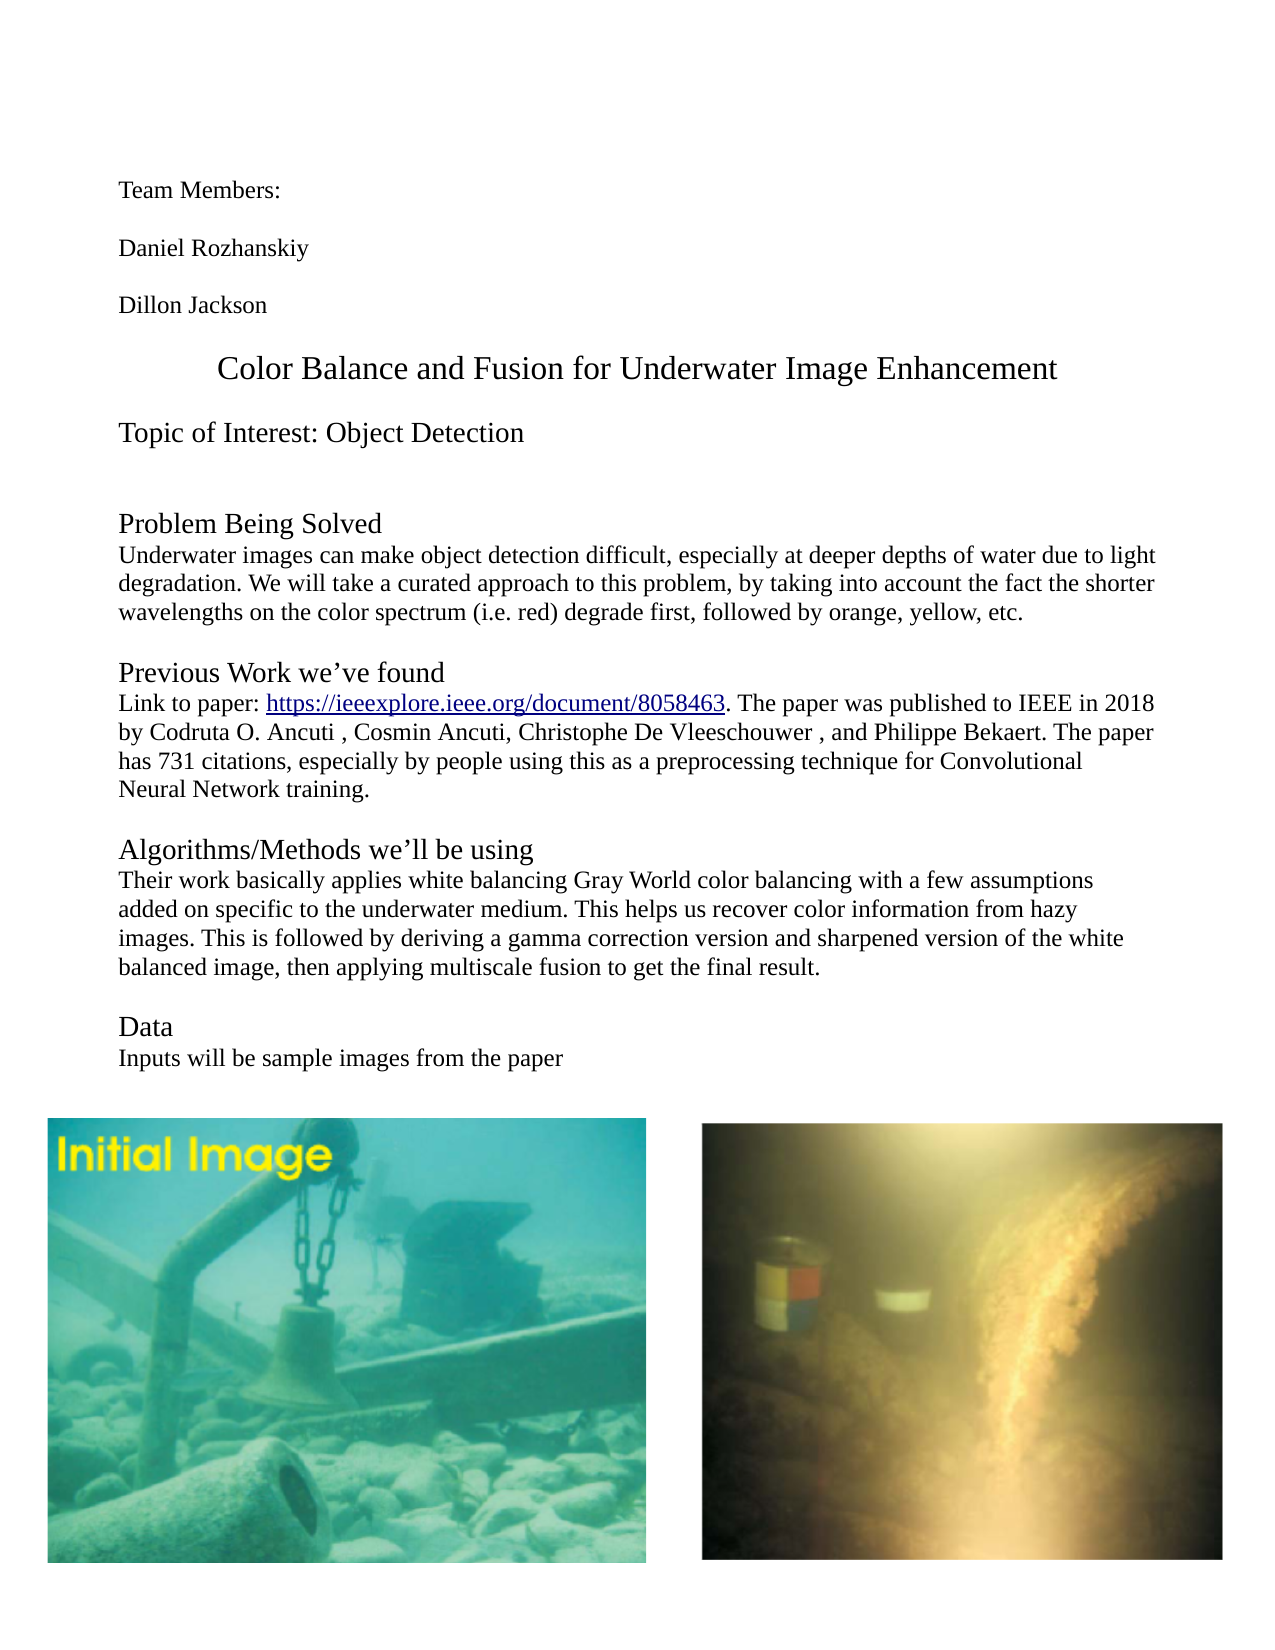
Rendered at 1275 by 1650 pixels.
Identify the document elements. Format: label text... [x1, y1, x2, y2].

text Topic of Interest: Object Detection [118, 415, 1157, 449]
text Previous Work we’ve found [118, 655, 1157, 688]
text Daniel Rozhanskiy [118, 233, 1157, 262]
text Data [118, 1009, 1157, 1043]
text Their work basically applies white balancing Gray World color balancing with a few assumptions added on specific to the underwater medium. This helps us recover color information from hazy images. This is followed by deriving a gamma correction version and sharpened version of the white balanced image, then applying multiscale fusion to get the final result. [118, 866, 1157, 981]
text Algorithms/Methods we’ll be using [118, 832, 1157, 866]
picture [701, 1123, 1223, 1560]
text Dillon Jackson [118, 291, 1157, 319]
text Inputs will be sample images from the paper [118, 1043, 1157, 1072]
text Team Members: [118, 176, 1157, 204]
text Problem Being Solved [118, 506, 1157, 540]
picture [47, 1118, 647, 1563]
text Link to paper: https://ieeexplore.ieee.org/document/8058463. The paper was published to IEEE in 2018 by Codruta O. Ancuti , Cosmin Ancuti, Christophe De Vleeschouwer , and Philippe Bekaert. The paper has 731 citations, especially by people using this as a preprocessing technique for Convolutional Neural Network training. [118, 688, 1157, 803]
text Color Balance and Fusion for Underwater Image Enhancement [118, 348, 1157, 386]
text Underwater images can make object detection difficult, especially at deeper depths of water due to light degradation. We will take a curated approach to this problem, by taking into account the fact the shorter wavelengths on the color spectrum (i.e. red) degrade first, followed by orange, yellow, etc. [118, 540, 1157, 626]
